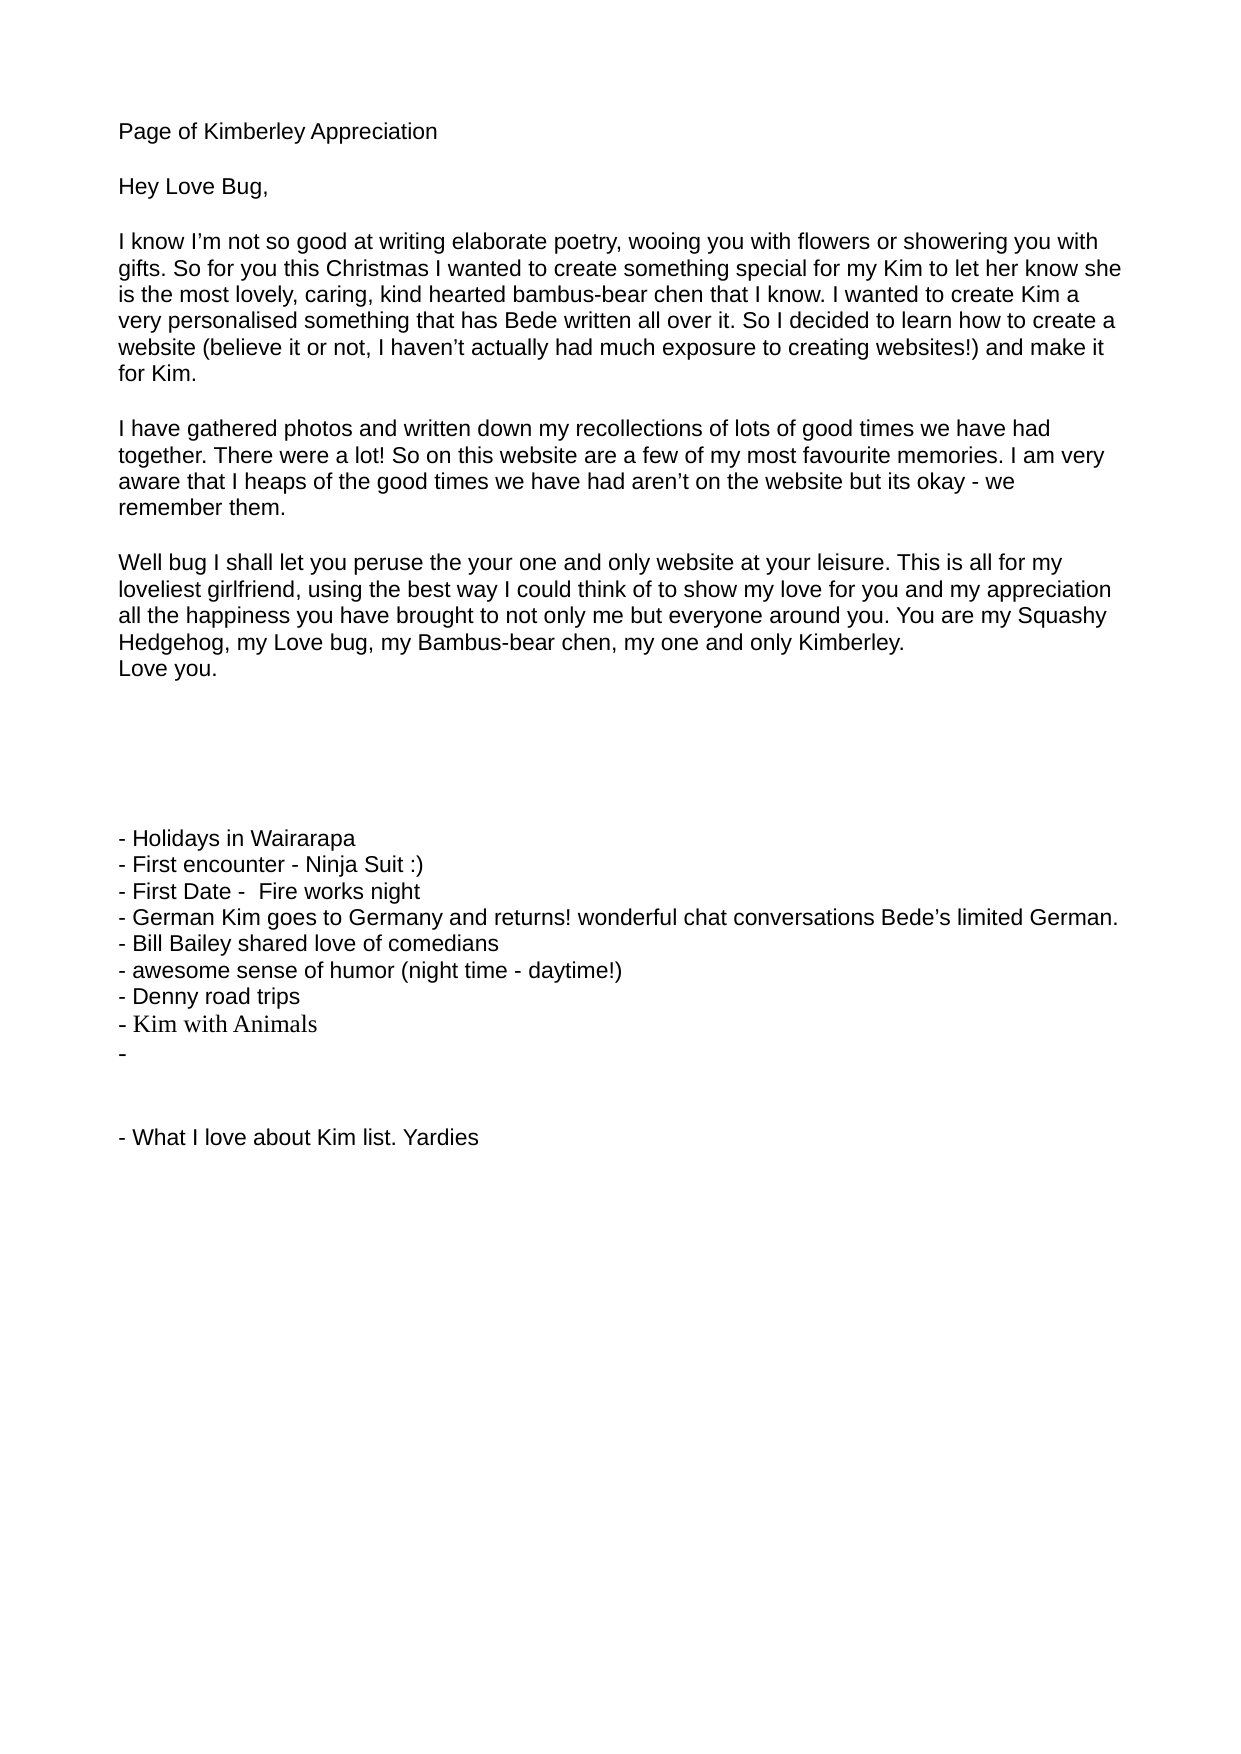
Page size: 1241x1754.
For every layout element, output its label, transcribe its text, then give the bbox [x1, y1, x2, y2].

text Page of Kimberley Appreciation Hey Love Bug, I know I’m not so good at writing elaborate poetry, wooing you with flowers or showering you with gifts. So for you this Christmas I wanted to create something special for my Kim to let her know she is the most lovely, caring, kind hearted bambus-bear chen that I know. I wanted to create Kim a very personalised something that has Bede written all over it. So I decided to learn how to create a website (believe it or not, I haven’t actually had much exposure to creating websites!) and make it for Kim. I have gathered photos and written down my recollections of lots of good times we have had together. There were a lot! So on this website are a few of my most favourite memories. I am very aware that I heaps of the good times we have had aren’t on the website but its okay - we remember them. Well bug I shall let you peruse the your one and only website at your leisure. This is all for my loveliest girlfriend, using the best way I could think of to show my love for you and my appreciation all the happiness you have brought to not only me but everyone around you. You are my Squashy Hedgehog, my Love bug, my Bambus-bear chen, my one and only Kimberley. Love you. - Holidays in Wairarapa - First encounter - Ninja Suit :) - First Date - Fire works night - German Kim goes to Germany and returns! wonderful chat conversations Bede’s limited German. - Bill Bailey shared love of comedians - awesome sense of humor (night time - daytime!) - Denny road trips - Kim with Animals [118, 118, 1122, 1038]
text - - What I love about Kim list. Yardies [118, 1038, 1122, 1151]
